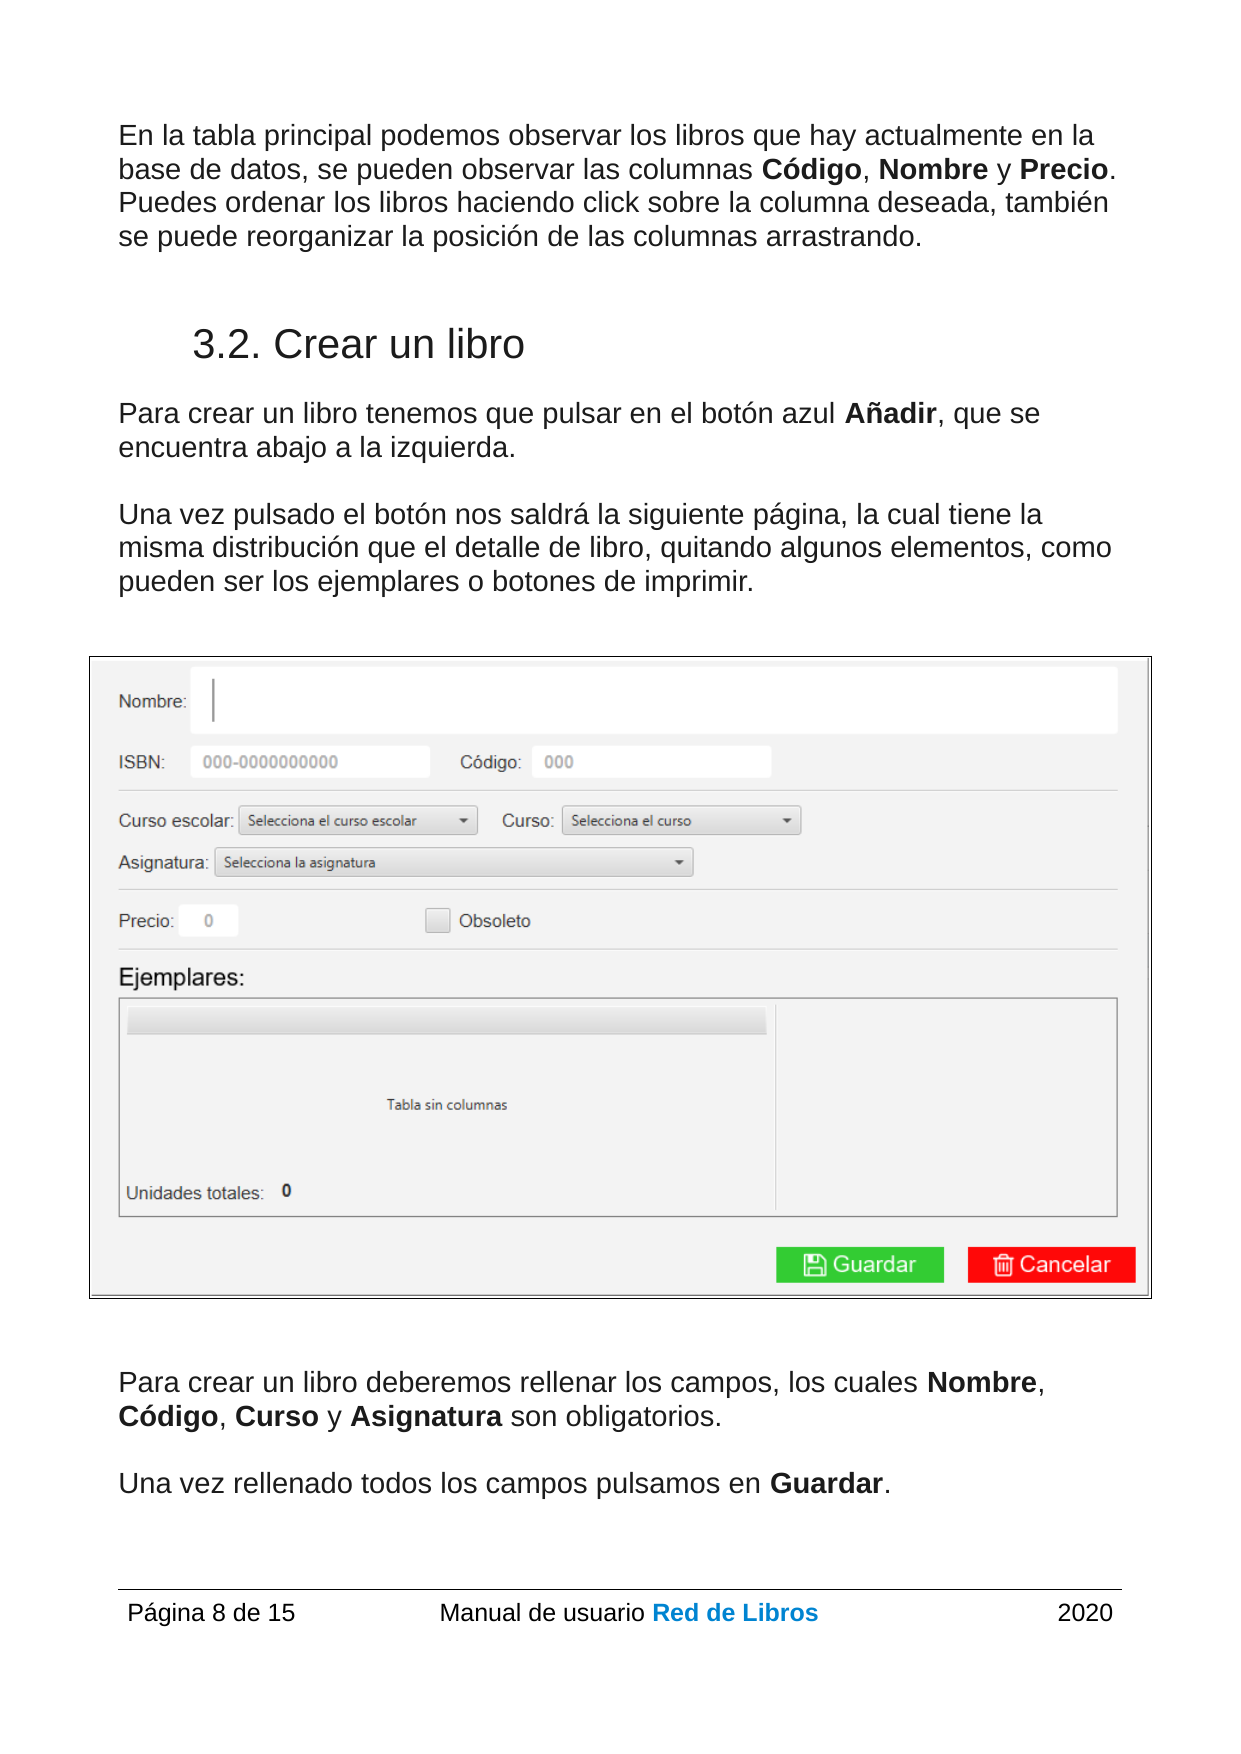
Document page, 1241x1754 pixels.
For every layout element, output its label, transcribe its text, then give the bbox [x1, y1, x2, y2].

text Una vez rellenado todos los campos pulsamos en Guardar. [118, 1466, 1122, 1499]
text 3.2. Crear un libro [118, 319, 1122, 367]
text En la tabla principal podemos observar los libros que hay actualmente en la base de datos, se pueden observar las columnas Código, Nombre y Precio. [118, 118, 1122, 185]
text Para crear un libro tenemos que pulsar en el botón azul Añadir, que se encuentra abajo a la izquierda. [118, 396, 1122, 463]
picture [91, 658, 1149, 1296]
text Una vez pulsado el botón nos saldrá la siguiente página, la cual tiene la misma distribución que el detalle de libro, quitando algunos elementos, como pueden ser los ejemplares o botones de imprimir. [118, 497, 1122, 597]
text Puedes ordenar los libros haciendo click sobre la columna deseada, también se puede reorganizar la posición de las columnas arrastrando. [118, 185, 1122, 252]
text Para crear un libro deberemos rellenar los campos, los cuales Nombre, Código, Curso y Asignatura son obligatorios. [118, 1365, 1122, 1432]
